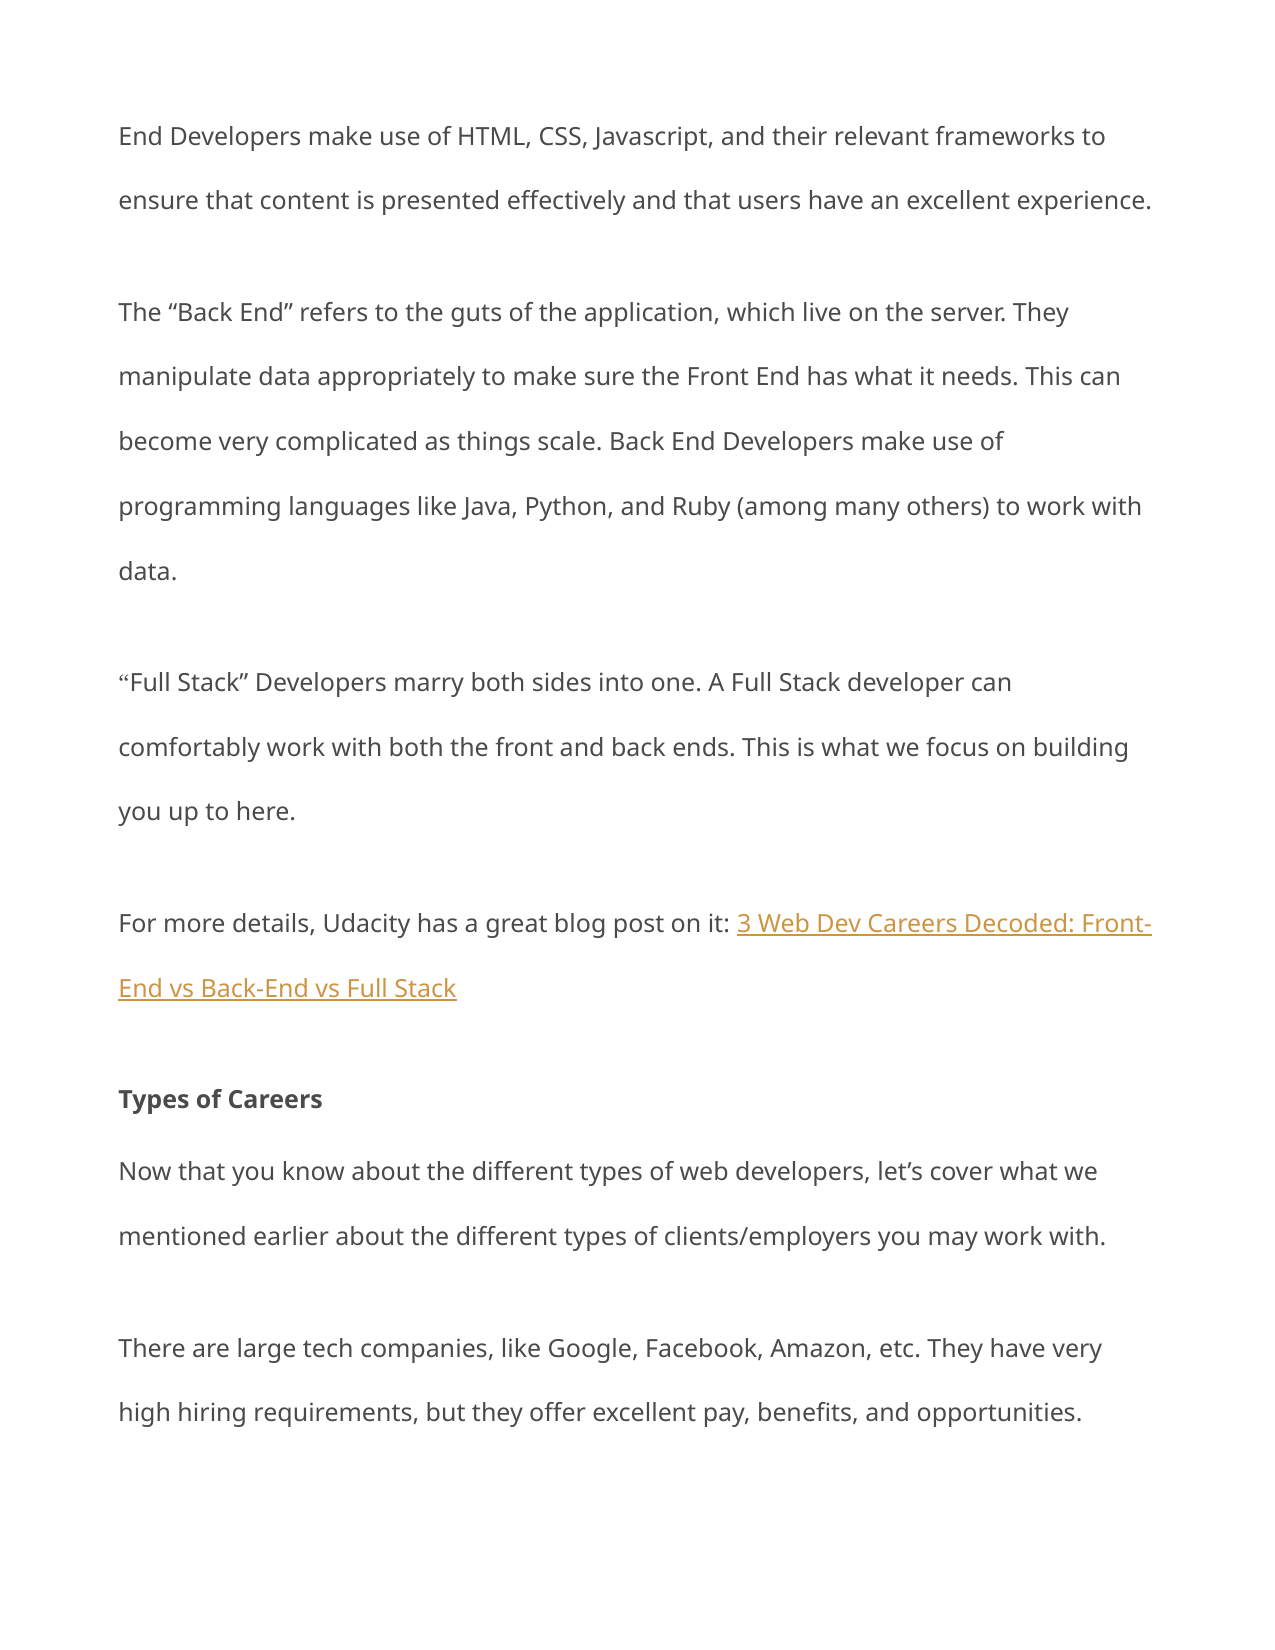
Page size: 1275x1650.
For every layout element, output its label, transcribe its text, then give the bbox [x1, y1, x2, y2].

text End Developers make use of HTML, CSS, Javascript, and their relevant frameworks to ensure that content is presented effectively and that users have an excellent experience. [118, 118, 1157, 217]
subtitle Types of Careers [118, 1082, 1157, 1116]
text The “Back End” refers to the guts of the application, which live on the server. They manipulate data appropriately to make sure the Front End has what it needs. This can become very complicated as things scale. Back End Developers make use of programming languages like Java, Python, and Ruby (among many others) to work with data. [118, 294, 1157, 587]
text Now that you know about the different types of web developers, let’s cover what we mentioned earlier about the different types of clients/employers you may work with. [118, 1154, 1157, 1253]
text There are large tech companies, like Google, Facebook, Amazon, etc. They have very high hiring requirements, but they offer excellent pay, benefits, and opportunities. [118, 1330, 1157, 1429]
text For more details, Udacity has a great blog post on it: 3 Web Dev Careers Decoded: Front-End vs Back-End vs Full Stack [118, 906, 1157, 1004]
text “Full Stack” Developers marry both sides into one. A Full Stack developer can comfortably work with both the front and back ends. This is what we focus on building you up to here. [118, 665, 1157, 828]
